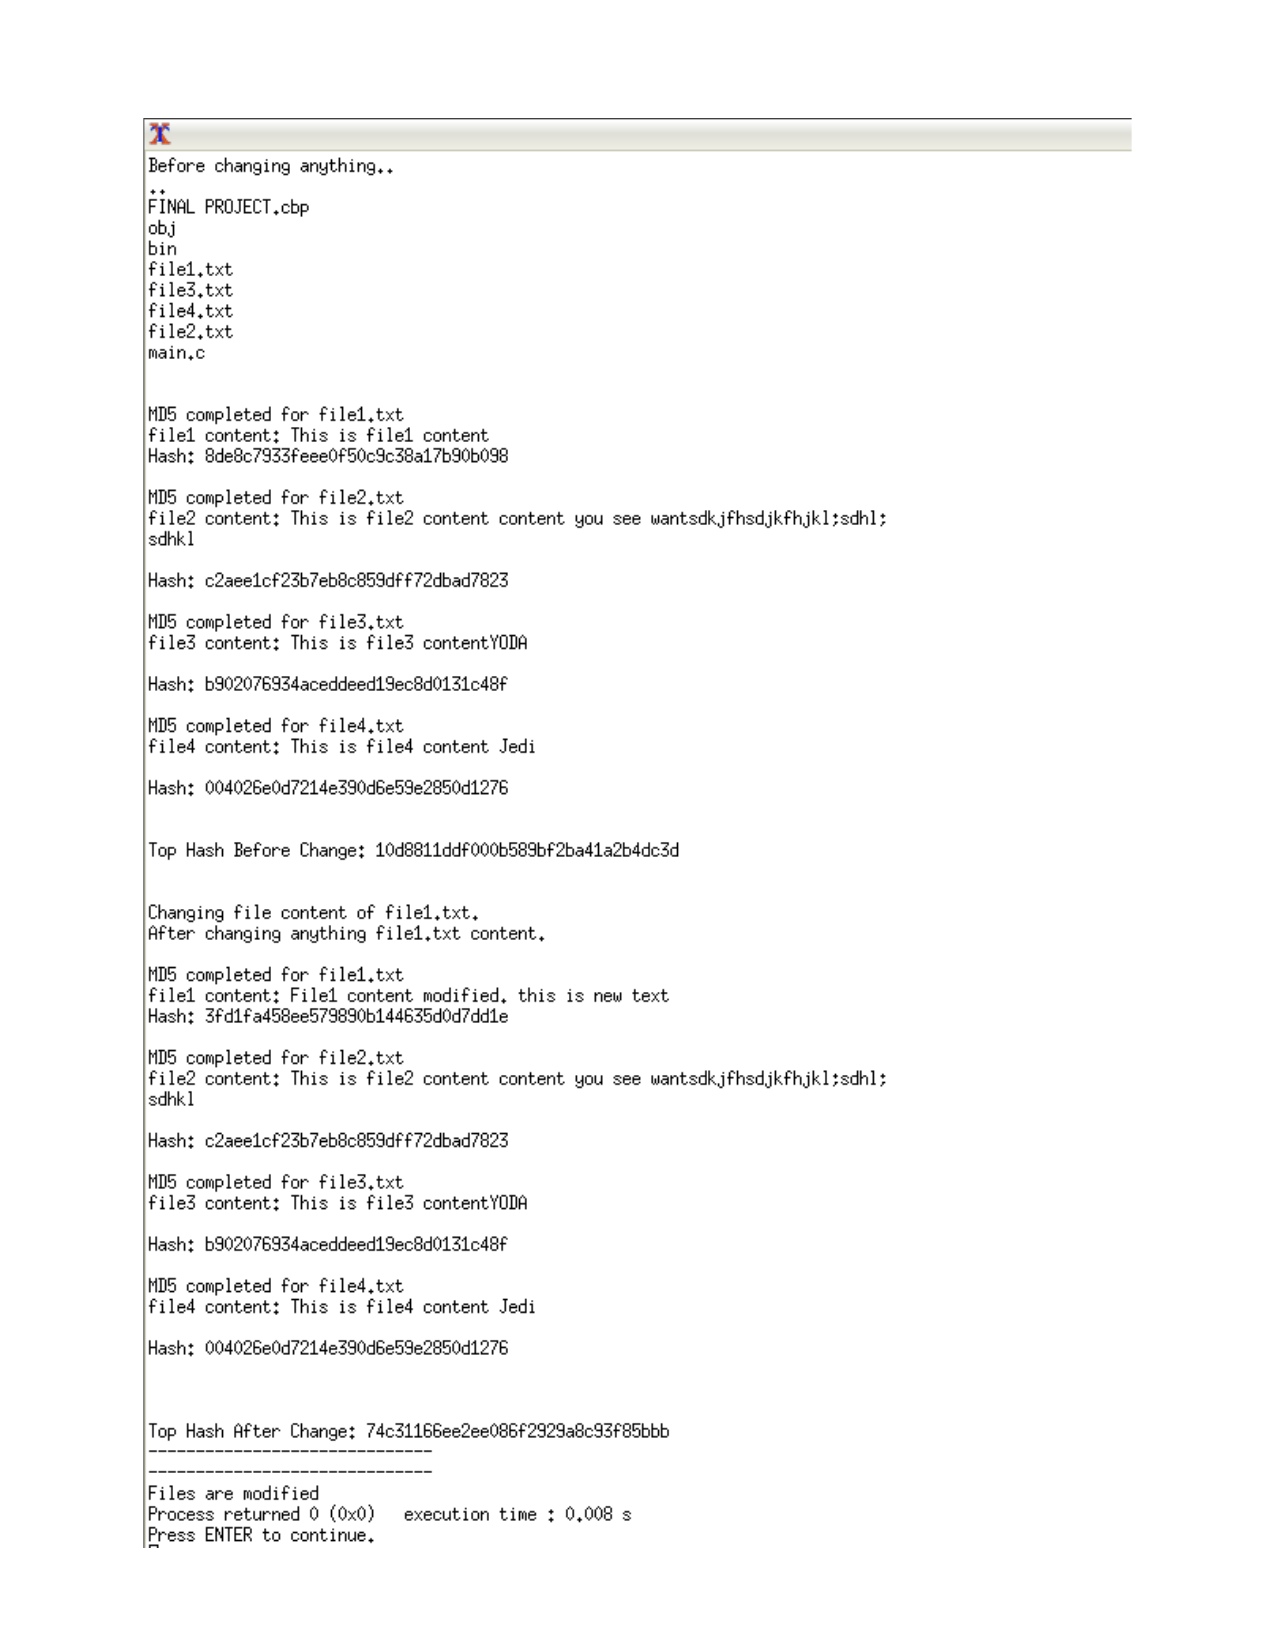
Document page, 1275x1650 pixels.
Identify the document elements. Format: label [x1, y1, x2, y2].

picture [143, 118, 1132, 1548]
